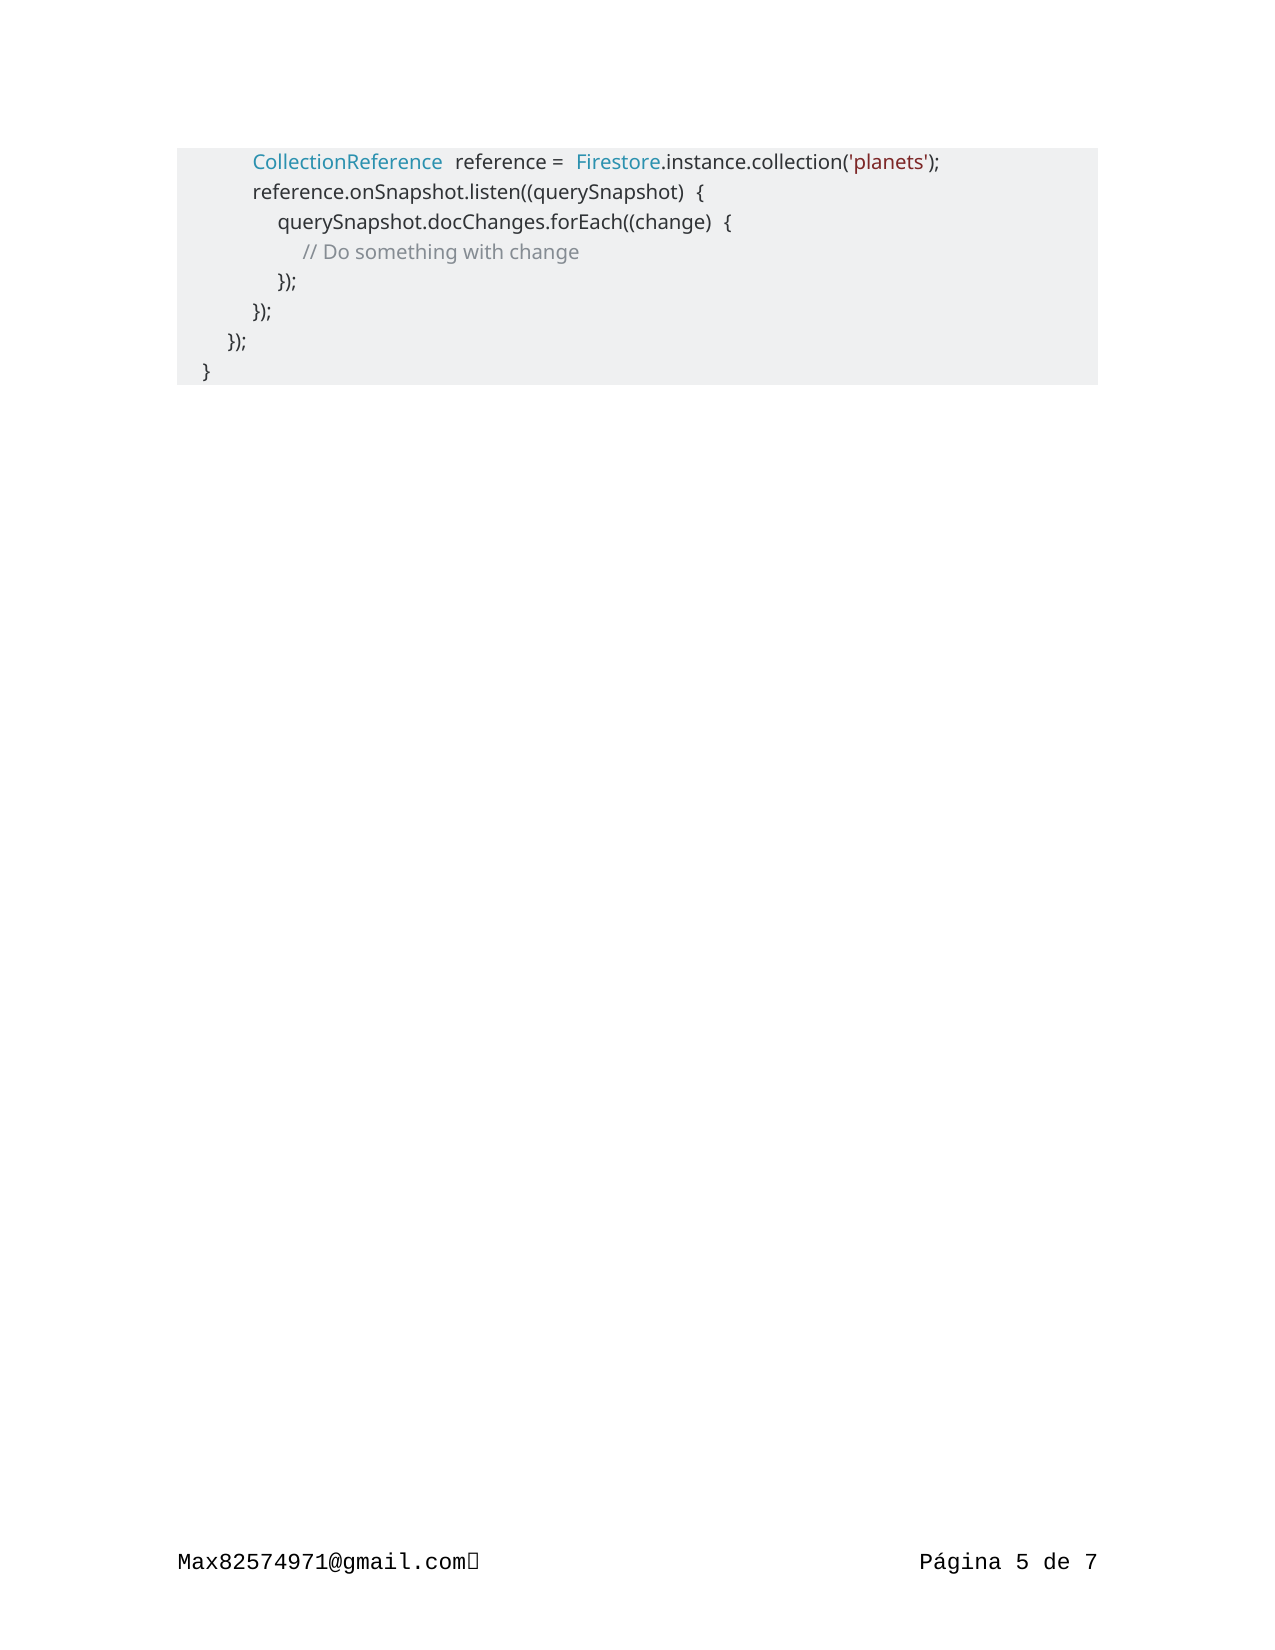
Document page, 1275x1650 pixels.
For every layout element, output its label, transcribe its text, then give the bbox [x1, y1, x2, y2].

text // Do something with change [177, 237, 1098, 265]
text } [177, 357, 1098, 385]
text }); [177, 327, 1098, 355]
text reference.onSnapshot.listen((querySnapshot) { [177, 177, 1098, 206]
text querySnapshot.docChanges.forEach((change) { [177, 207, 1098, 235]
text CollectionReference reference = Firestore.instance.collection('planets'); [177, 148, 1098, 176]
text }); [177, 267, 1098, 295]
text }); [177, 297, 1098, 325]
